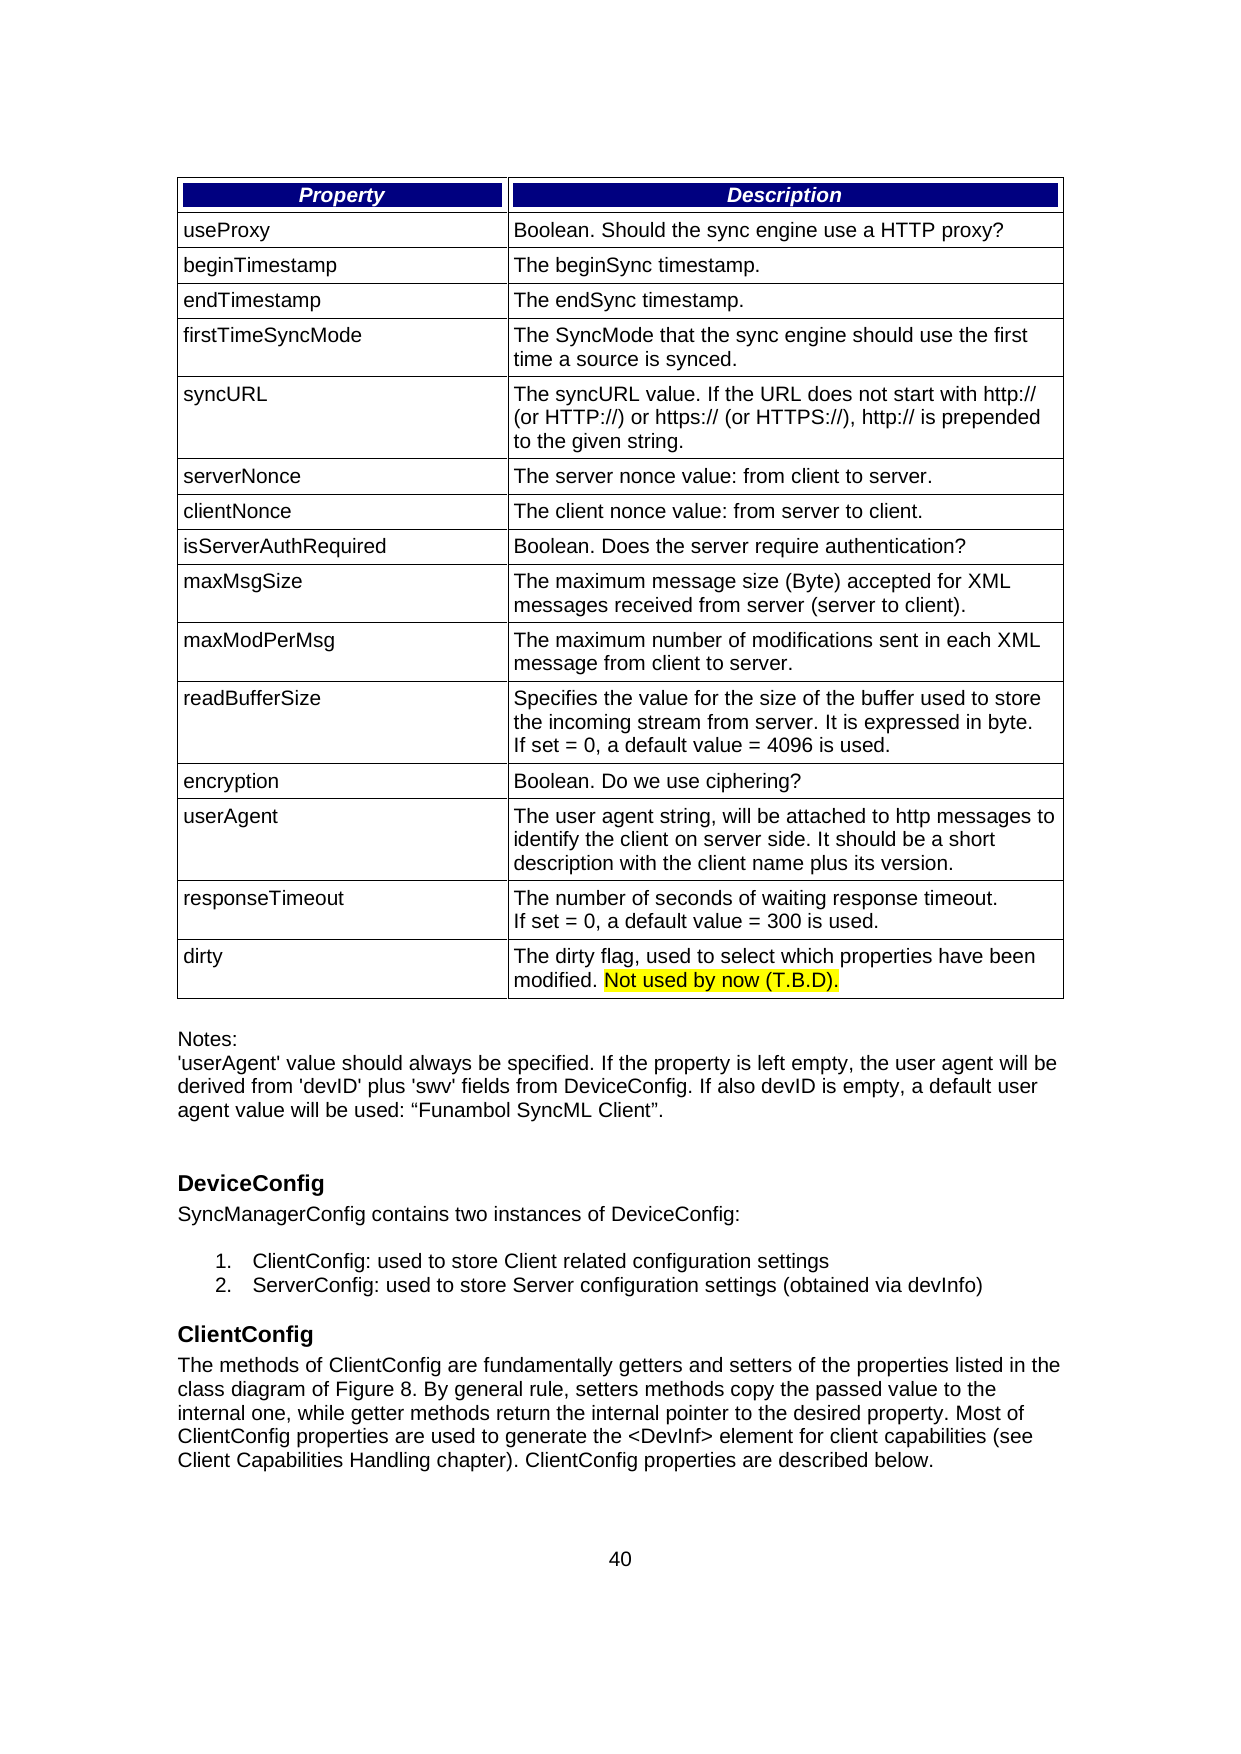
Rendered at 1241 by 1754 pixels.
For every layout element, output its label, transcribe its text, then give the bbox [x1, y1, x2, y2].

table_cell syncURL [178, 377, 507, 458]
table_cell isServerAuthRequired [178, 530, 507, 564]
text 'userAgent' value should always be specified. If the property is left empty, the user agent will be derived from 'devID' plus 'swv' fields from DeviceConfig. If also devID is empty, a default user agent value will be used: “Funambol SyncML Client”. [177, 1051, 1063, 1122]
table_header Property [178, 178, 507, 212]
table_cell The server nonce value: from client to server. [509, 459, 1063, 494]
table_cell The client nonce value: from server to client. [509, 495, 1063, 529]
table_cell The maximum number of modifications sent in each XML message from client to server. [509, 623, 1063, 681]
text SyncManagerConfig contains two instances of DeviceConfig: [177, 1202, 1063, 1226]
table_cell The syncURL value. If the URL does not start with http:// (or HTTP://) or https:// (or HTTPS://), http:// is prepended to the given string. [509, 377, 1063, 458]
subtitle ClientConfig [177, 1322, 1063, 1348]
subtitle DeviceConfig [177, 1170, 1063, 1196]
table_cell The endSync timestamp. [509, 284, 1063, 318]
table_cell The number of seconds of waiting response timeout. If set = 0, a default value = 300 is used. [509, 881, 1063, 939]
text Notes: [177, 1027, 1063, 1051]
text The methods of ClientConfig are fundamentally getters and setters of the properties listed in the class diagram of Figure 8. By general rule, setters methods copy the passed value to the internal one, while getter methods return the internal pointer to the desired property. Most of ClientConfig properties are used to generate the <DevInf> element for client capabilities (see Client Capabilities Handling chapter). ClientConfig properties are described below. [177, 1354, 1063, 1472]
table_cell Specifies the value for the size of the buffer used to store the incoming stream from server. It is expressed in byte. If set = 0, a default value = 4096 is used. [509, 682, 1063, 763]
table_cell endTimestamp [178, 284, 507, 318]
table_cell firstTimeSyncMode [178, 319, 507, 376]
table_cell responseTimeout [178, 881, 507, 939]
table_cell Boolean. Do we use ciphering? [509, 764, 1063, 798]
table_cell The user agent string, will be attached to http messages to identify the client on server side. It should be a short description with the client name plus its version. [509, 799, 1063, 880]
table_cell encryption [178, 764, 507, 798]
table_cell The SyncMode that the sync engine should use the first time a source is synced. [509, 319, 1063, 376]
table_cell The dirty flag, used to select which properties have been modified. Not used by now (T.B.D). [509, 940, 1063, 998]
table_cell Boolean. Does the server require authentication? [509, 530, 1063, 564]
table_cell beginTimestamp [178, 248, 507, 283]
table_cell serverNonce [178, 459, 507, 494]
table_header Description [509, 178, 1063, 212]
table_cell The beginSync timestamp. [509, 248, 1063, 283]
table_cell readBufferSize [178, 682, 507, 763]
table_cell userAgent [178, 799, 507, 880]
table_cell The maximum message size (Byte) accepted for XML messages received from server (server to client). [509, 565, 1063, 622]
list ClientConfig: used to store Client related configuration settings [215, 1249, 1063, 1273]
table_cell maxModPerMsg [178, 623, 507, 681]
table_cell Boolean. Should the sync engine use a HTTP proxy? [509, 213, 1063, 247]
table_cell maxMsgSize [178, 565, 507, 622]
table_cell dirty [178, 940, 507, 998]
table_cell clientNonce [178, 495, 507, 529]
table_cell useProxy [178, 213, 507, 247]
list ServerConfig: used to store Server configuration settings (obtained via devInfo) [215, 1273, 1063, 1297]
